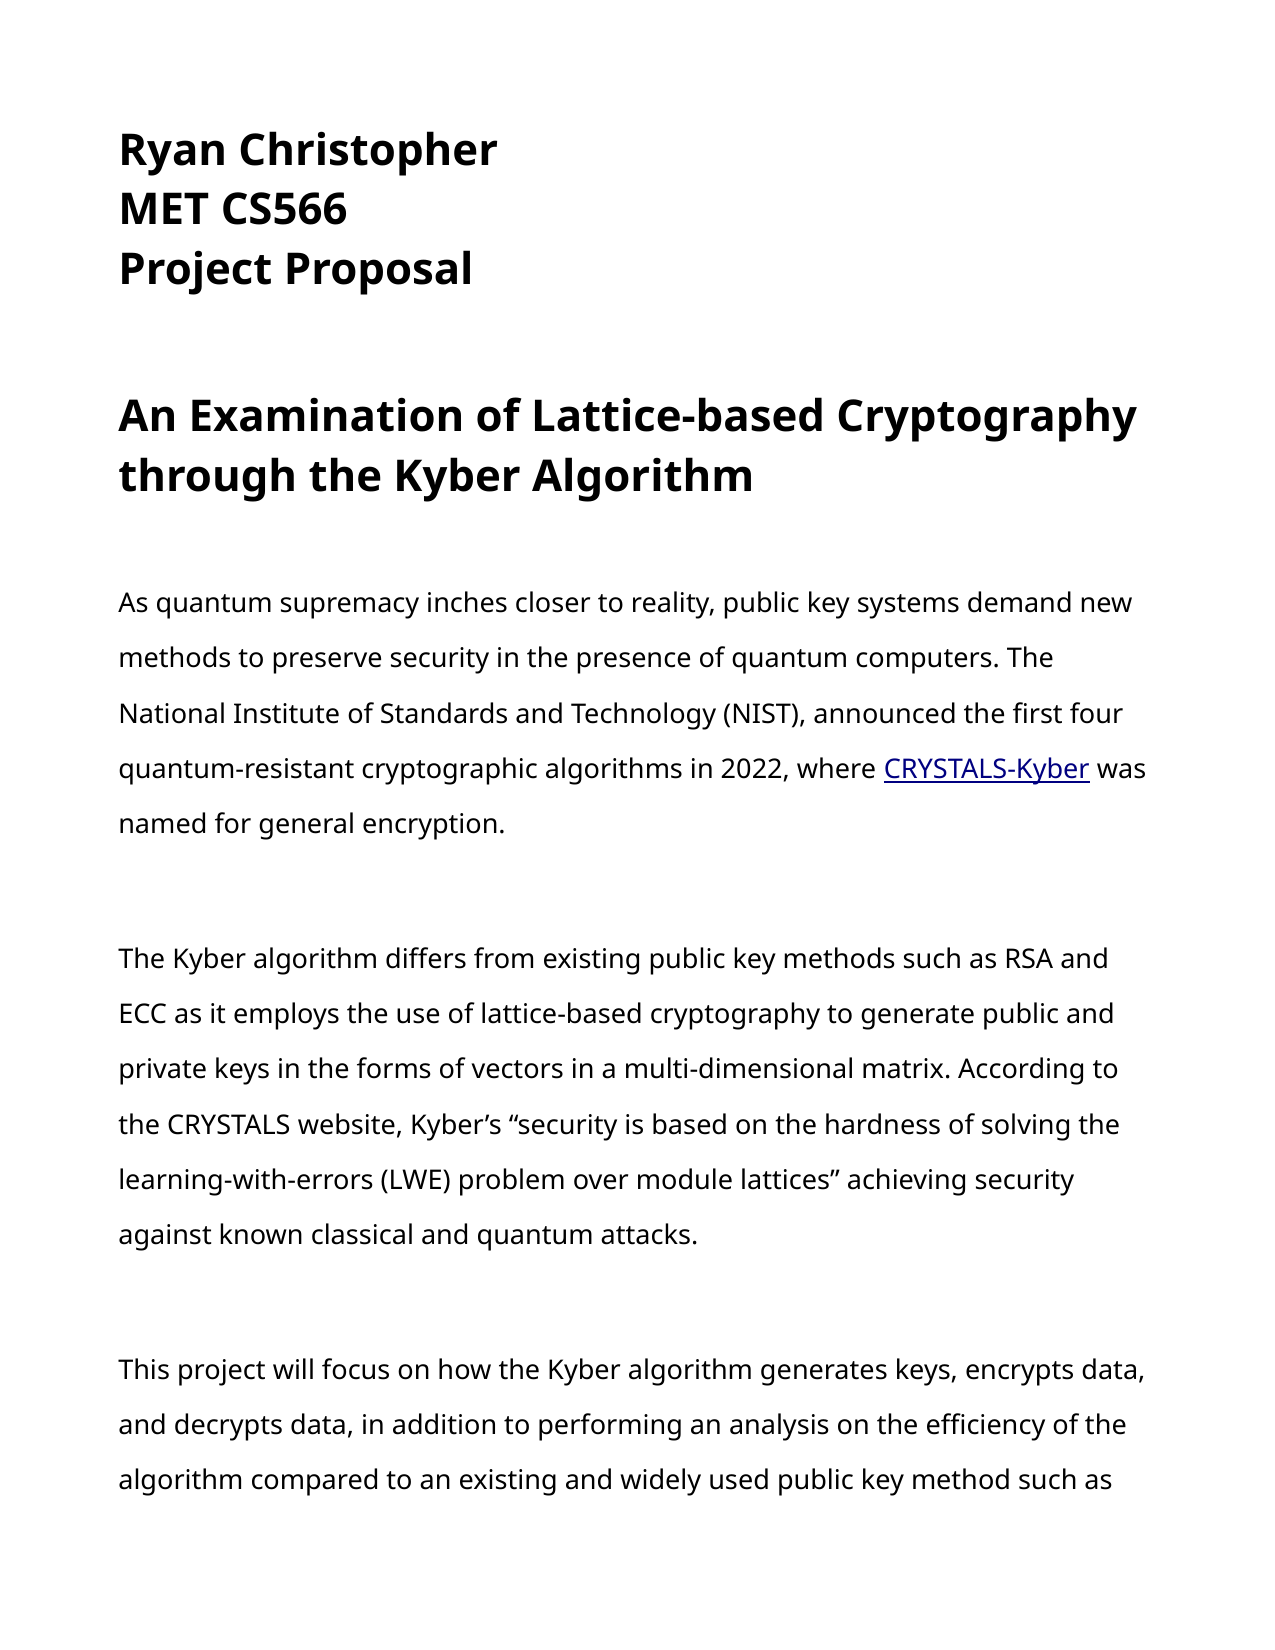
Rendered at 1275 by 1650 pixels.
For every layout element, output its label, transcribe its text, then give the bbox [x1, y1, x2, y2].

text As quantum supremacy inches closer to reality, public key systems demand new methods to preserve security in the presence of quantum computers. The National Institute of Standards and Technology (NIST), announced the first four quantum-resistant cryptographic algorithms in 2022, where CRYSTALS-Kyber was named for general encryption. [118, 584, 1157, 842]
text Project Proposal [118, 237, 1157, 297]
text MET CS566 [118, 178, 1157, 237]
text through the Kyber Algorithm [118, 444, 1157, 504]
text The Kyber algorithm differs from existing public key methods such as RSA and ECC as it employs the use of lattice-based cryptography to generate public and private keys in the forms of vectors in a multi-dimensional matrix. According to the CRYSTALS website, Kyber’s “security is based on the hardness of solving the learning-with-errors (LWE) problem over module lattices” achieving security against known classical and quantum attacks. [118, 939, 1157, 1253]
text This project will focus on how the Kyber algorithm generates keys, encrypts data, and decrypts data, in addition to performing an analysis on the efficiency of the algorithm compared to an existing and widely used public key method such as [118, 1350, 1157, 1498]
text Ryan Christopher [118, 118, 1157, 178]
text An Examination of Lattice-based Cryptography [118, 385, 1157, 444]
